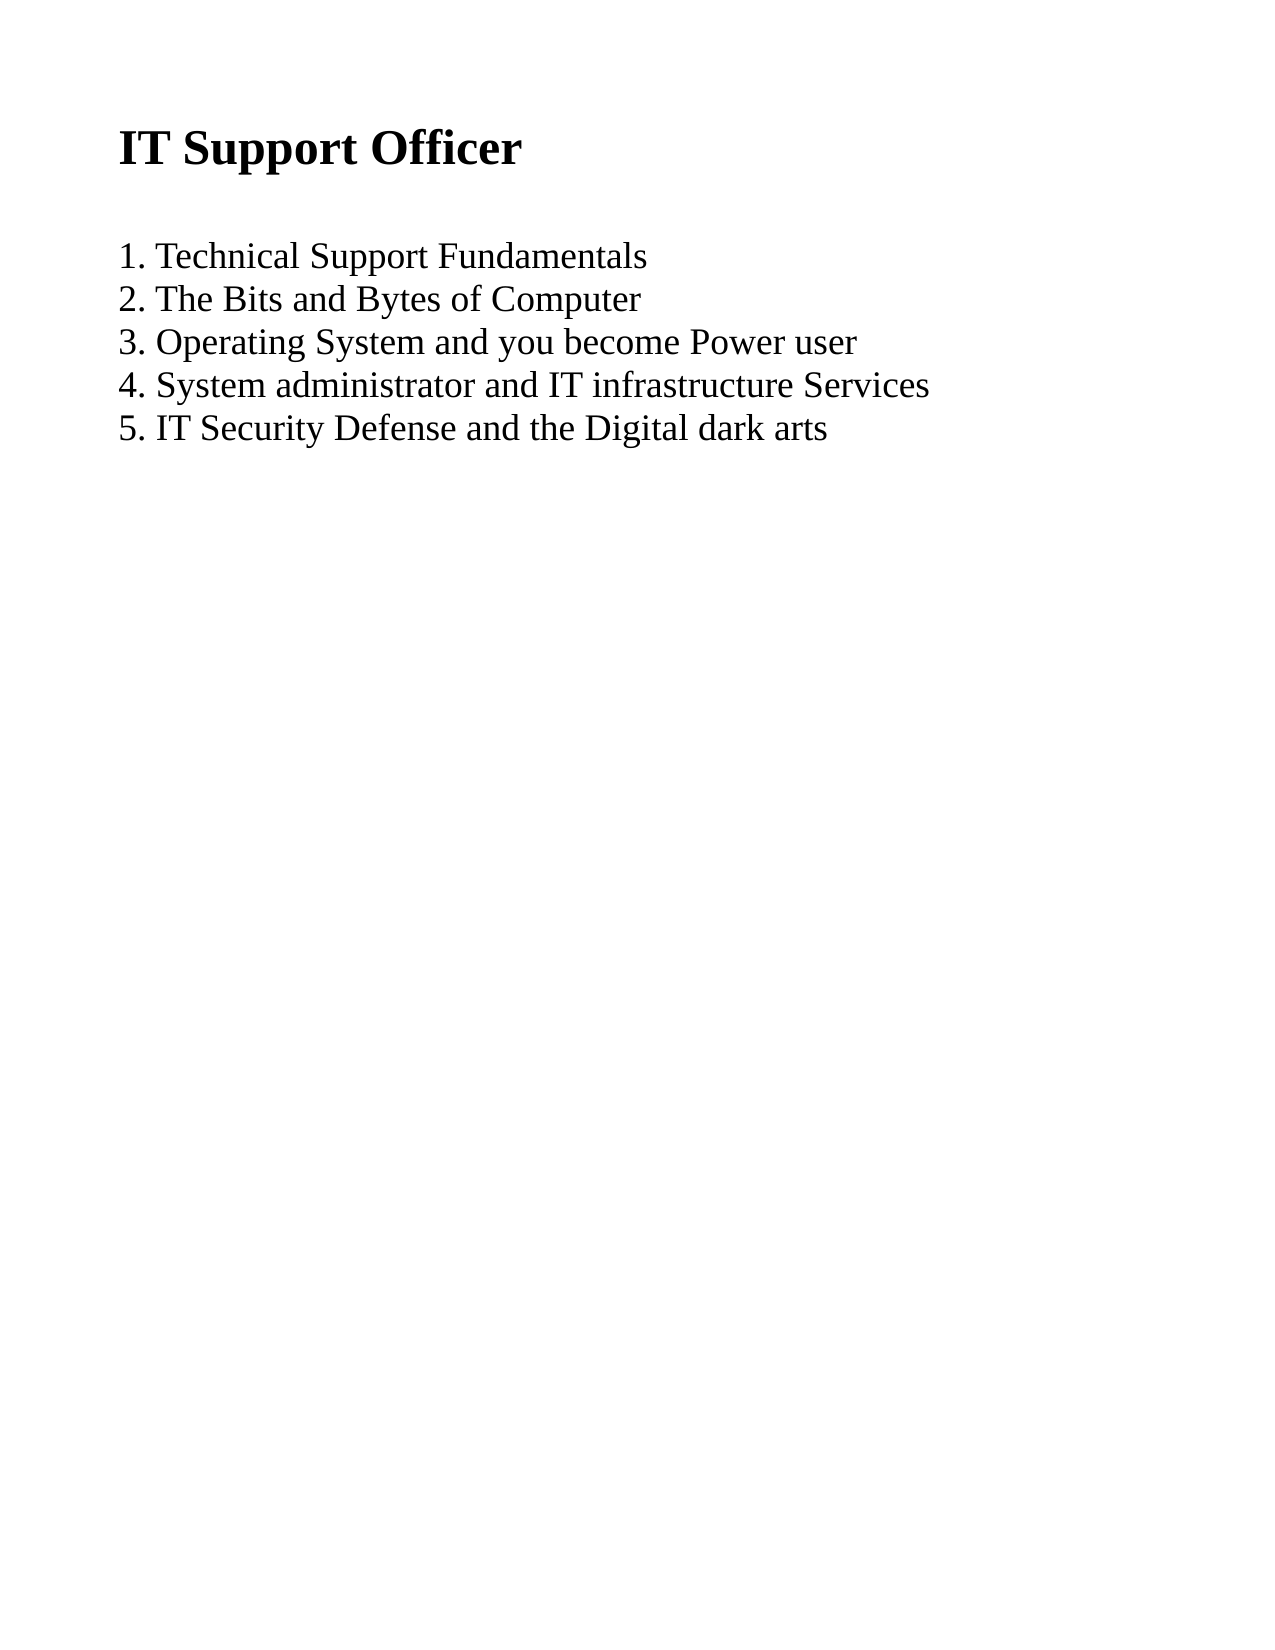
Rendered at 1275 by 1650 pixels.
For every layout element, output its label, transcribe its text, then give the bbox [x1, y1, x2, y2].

text IT Support Officer [118, 118, 1157, 176]
text 3. Operating System and you become Power user [118, 319, 1157, 362]
text 1. Technical Support Fundamentals [118, 233, 1157, 276]
text 4. System administrator and IT infrastructure Services [118, 362, 1157, 406]
text 2. The Bits and Bytes of Computer [118, 276, 1157, 319]
text 5. IT Security Defense and the Digital dark arts [118, 406, 1157, 449]
